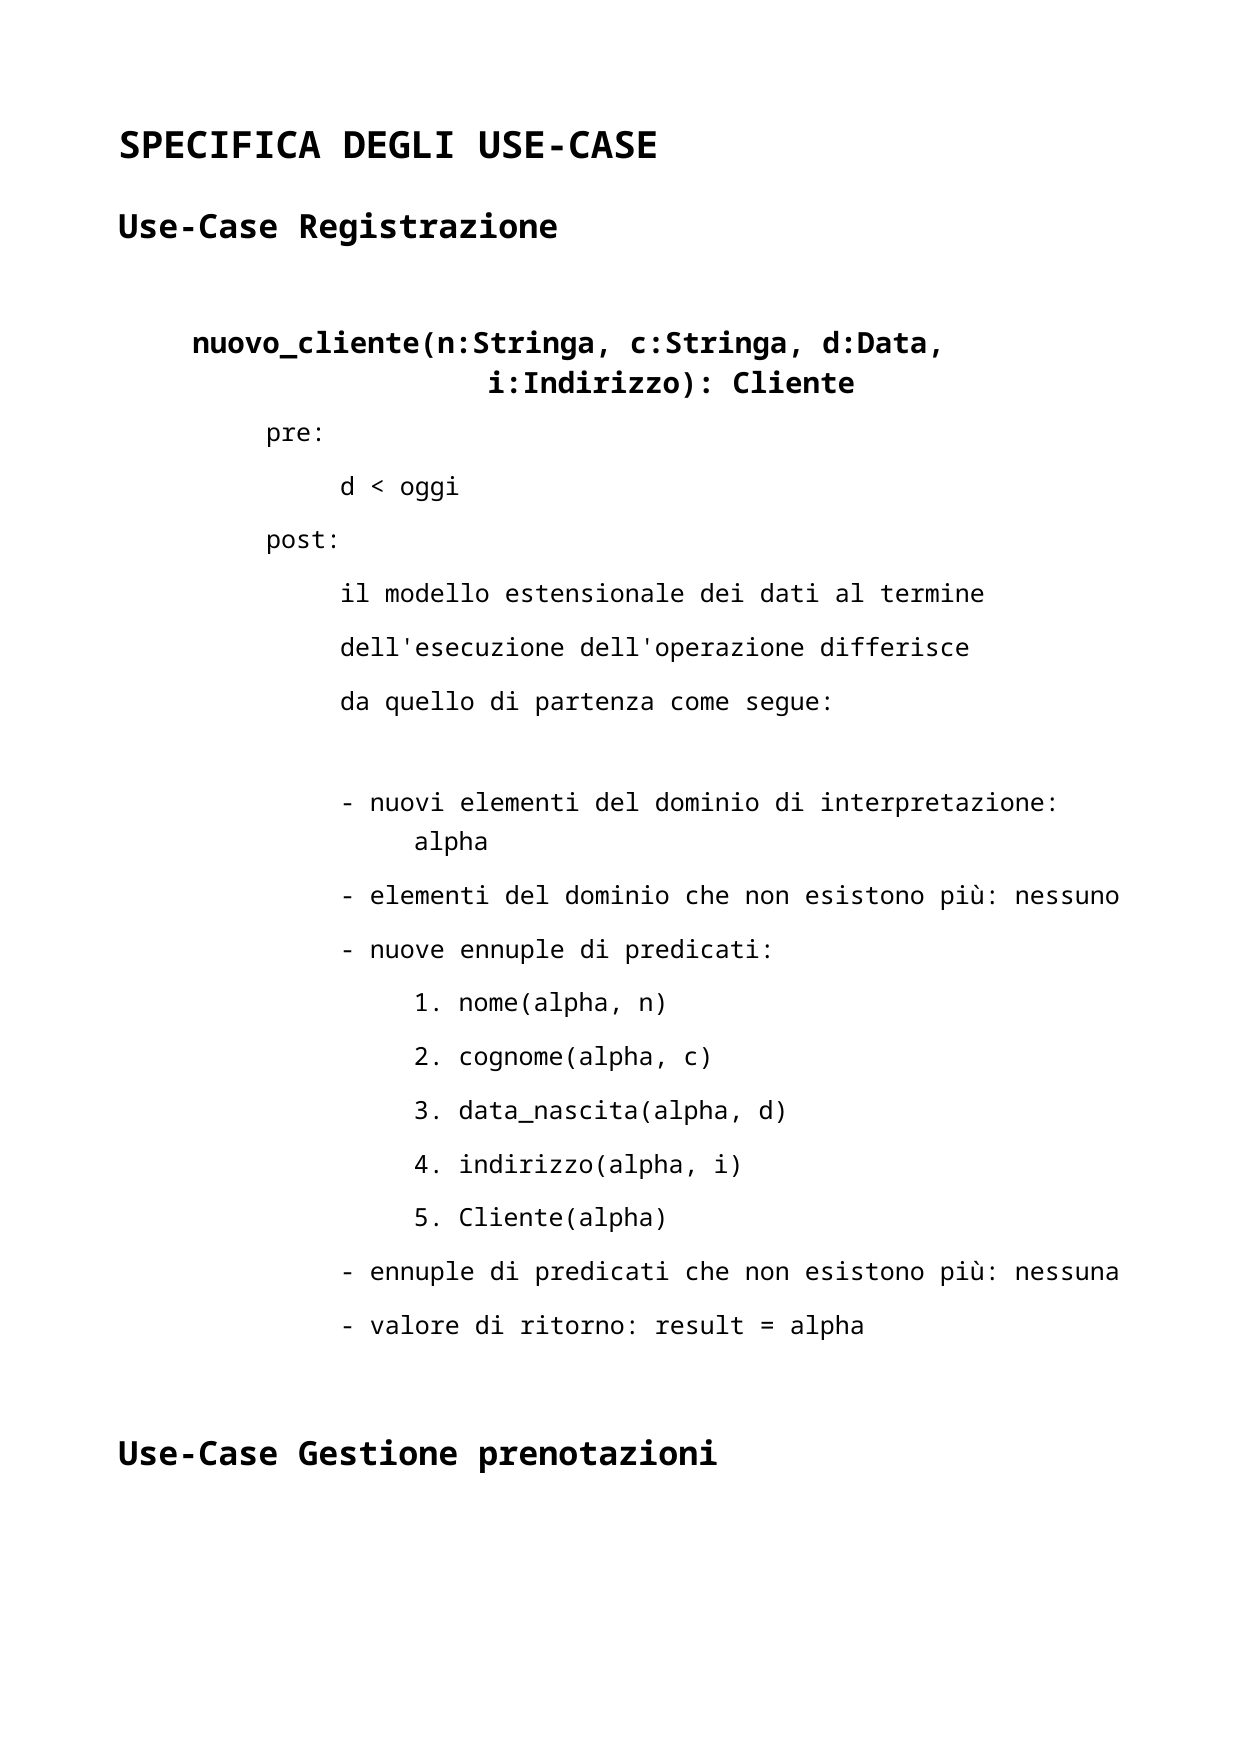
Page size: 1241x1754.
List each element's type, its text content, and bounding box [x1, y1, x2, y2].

text 5. Cliente(alpha) [118, 1200, 1122, 1234]
text - valore di ritorno: result = alpha [118, 1307, 1122, 1342]
text 4. indirizzo(alpha, i) [118, 1146, 1122, 1180]
text - nuovi elementi del dominio di interpretazione: alpha [118, 784, 1122, 858]
subtitle Use-Case Registrazione [118, 202, 1122, 248]
text post: [118, 522, 1122, 556]
text 2. cognome(alpha, c) [118, 1039, 1122, 1073]
text da quello di partenza come segue: [118, 683, 1122, 717]
text 1. nome(alpha, n) [118, 985, 1122, 1019]
text pre: [118, 414, 1122, 448]
text il modello estensionale dei dati al termine [118, 576, 1122, 610]
text d < oggi [118, 468, 1122, 502]
text - elementi del dominio che non esistono più: nessuno [118, 877, 1122, 912]
subtitle SPECIFICA DEGLI USE-CASE [118, 118, 1122, 169]
text - nuove ennuple di predicati: [118, 931, 1122, 965]
text 3. data_nascita(alpha, d) [118, 1092, 1122, 1127]
text dell'esecuzione dell'operazione differisce [118, 629, 1122, 663]
subtitle nuovo_cliente(n:Stringa, c:Stringa, d:Data, i:Indirizzo): Cliente [118, 323, 1122, 402]
text - ennuple di predicati che non esistono più: nessuna [118, 1254, 1122, 1288]
subtitle Use-Case Gestione prenotazioni [118, 1430, 1122, 1475]
